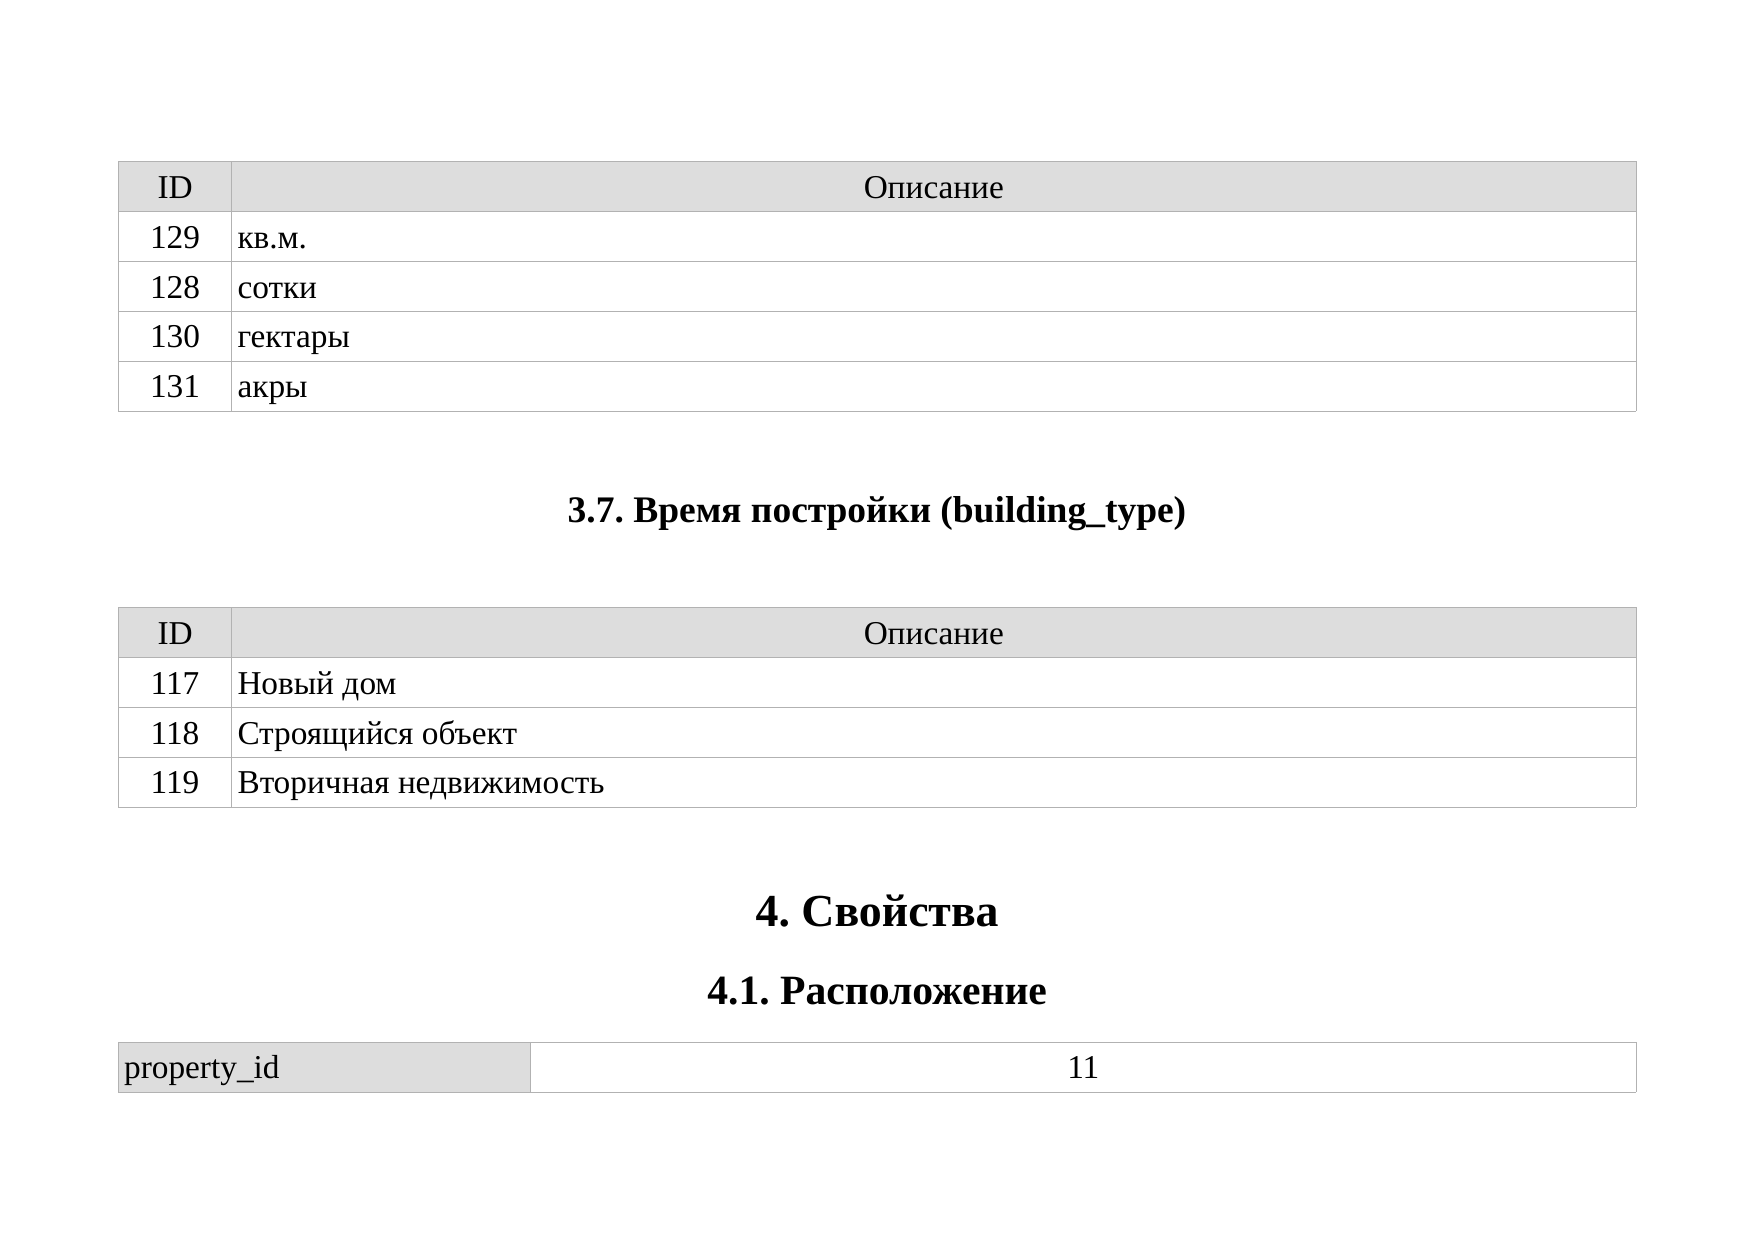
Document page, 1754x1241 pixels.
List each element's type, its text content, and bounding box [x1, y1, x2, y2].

text 4.1. Расположение [118, 965, 1636, 1013]
table_header Описание [232, 608, 1636, 657]
table_cell 130 [119, 312, 231, 361]
table_cell 129 [119, 212, 231, 261]
text 3.7. Время постройки (building_type) [118, 487, 1636, 531]
table_cell Строящийся объект [232, 708, 1636, 757]
table_cell 128 [119, 262, 231, 311]
table_cell акры [232, 362, 1636, 411]
table_header ID [119, 162, 231, 211]
table_header property_id [119, 1043, 530, 1092]
table_cell Вторичная недвижимость [232, 758, 1636, 807]
table_cell 117 [119, 658, 231, 707]
table_header Описание [232, 162, 1636, 211]
table_header ID [119, 608, 231, 657]
table_header 11 [531, 1043, 1636, 1092]
table_cell 118 [119, 708, 231, 757]
table_cell гектары [232, 312, 1636, 361]
text 4. Свойства [118, 884, 1636, 936]
table_cell 131 [119, 362, 231, 411]
table_cell сотки [232, 262, 1636, 311]
table_cell Новый дом [232, 658, 1636, 707]
table_cell кв.м. [232, 212, 1636, 261]
table_cell 119 [119, 758, 231, 807]
